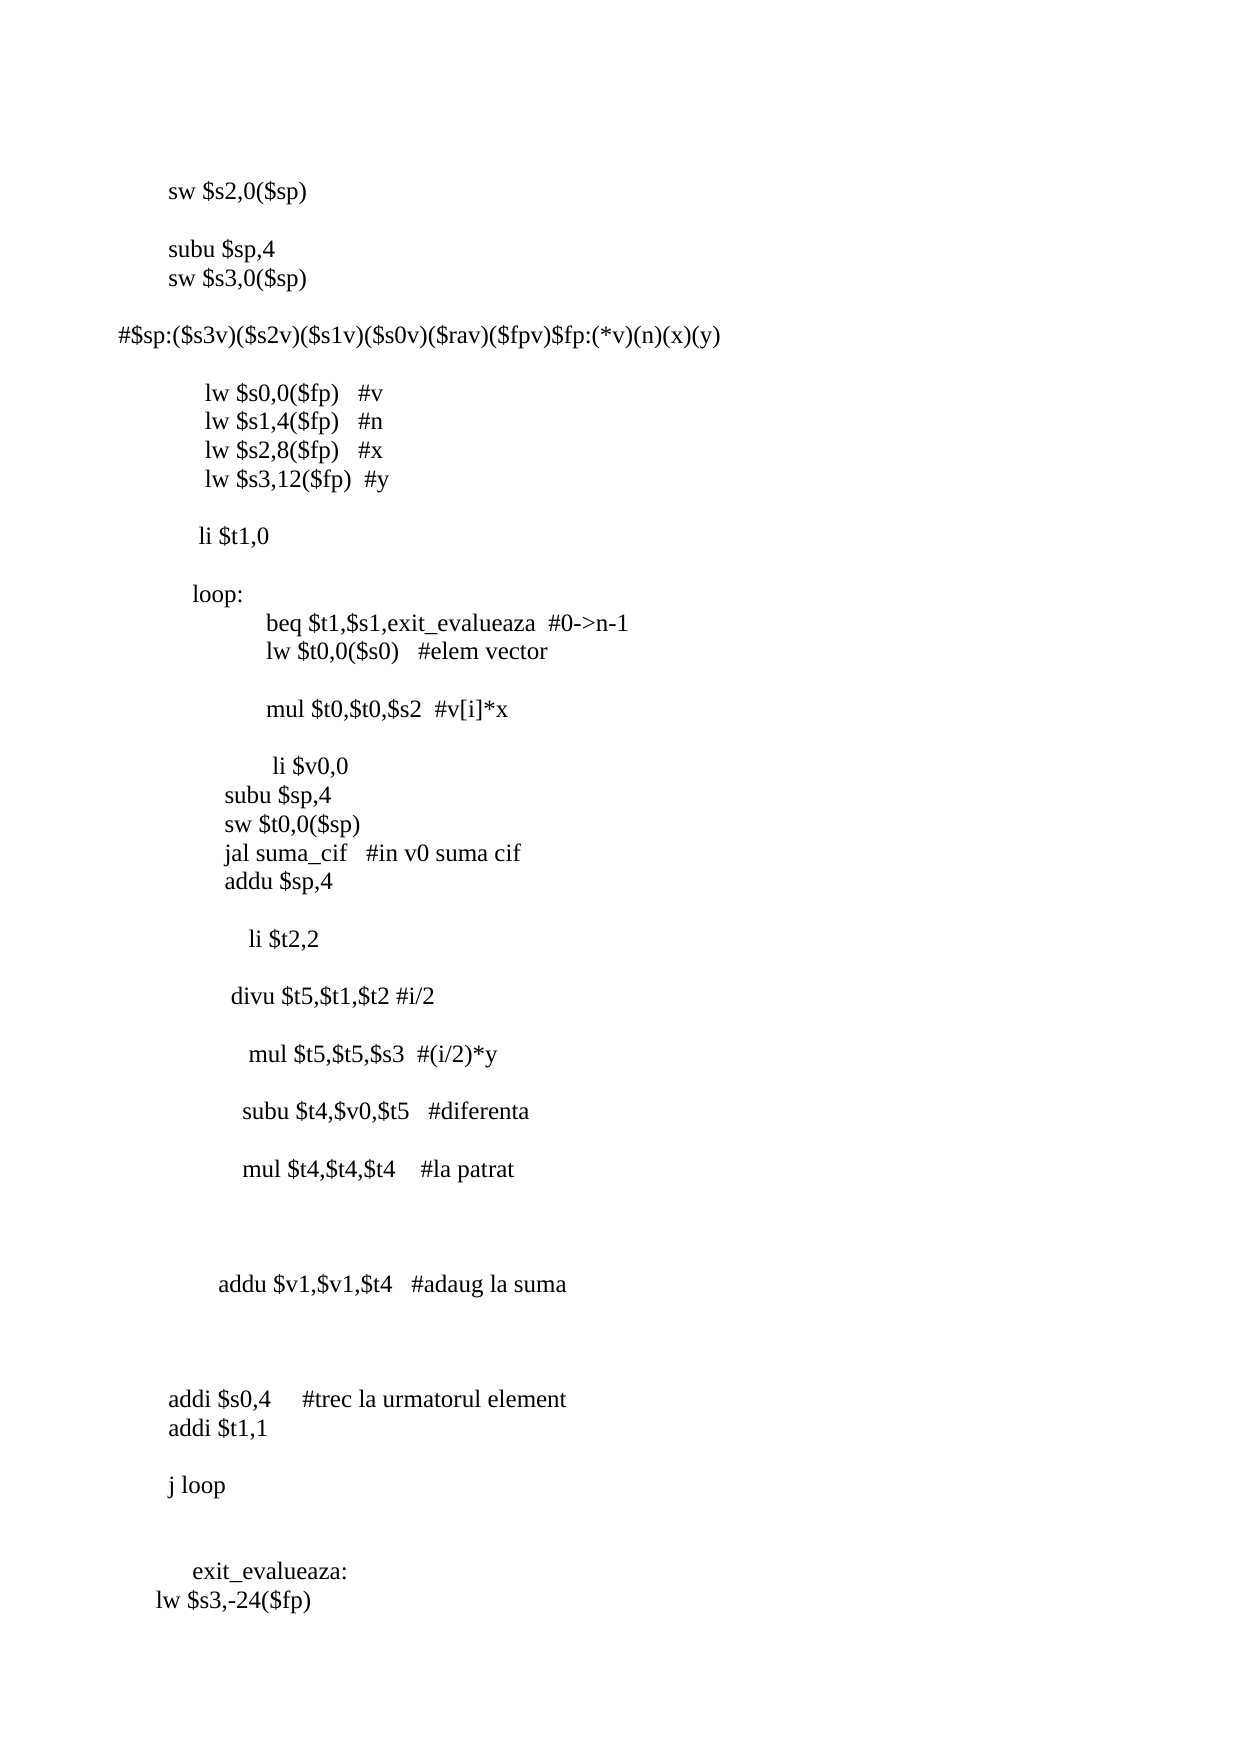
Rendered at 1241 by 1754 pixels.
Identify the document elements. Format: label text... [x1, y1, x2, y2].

text addu $sp,4 [118, 866, 1122, 895]
text lw $s3,12($fp) #y [118, 464, 1122, 493]
text addi $s0,4 #trec la urmatorul element [118, 1384, 1122, 1413]
text divu $t5,$t1,$t2 #i/2 [118, 981, 1122, 1010]
text j loop [118, 1470, 1122, 1499]
text mul $t5,$t5,$s3 #(i/2)*y [118, 1039, 1122, 1068]
text beq $t1,$s1,exit_evalueaza #0->n-1 [118, 608, 1122, 636]
text lw $s0,0($fp) #v [118, 378, 1122, 406]
text exit_evalueaza: [118, 1556, 1122, 1585]
text li $v0,0 [118, 751, 1122, 780]
text #$sp:($s3v)($s2v)($s1v)($s0v)($rav)($fpv)$fp:(*v)(n)(x)(y) [118, 320, 1122, 349]
text jal suma_cif #in v0 suma cif [118, 838, 1122, 866]
text addu $v1,$v1,$t4 #adaug la suma [118, 1269, 1122, 1298]
text li $t1,0 [118, 521, 1122, 550]
text mul $t4,$t4,$t4 #la patrat [118, 1154, 1122, 1183]
text lw $s2,8($fp) #x [118, 435, 1122, 464]
text subu $sp,4 [118, 780, 1122, 809]
text lw $t0,0($s0) #elem vector [118, 636, 1122, 665]
text lw $s1,4($fp) #n [118, 406, 1122, 435]
text subu $sp,4 [118, 234, 1122, 263]
text sw $s3,0($sp) [118, 263, 1122, 291]
text addi $t1,1 [118, 1413, 1122, 1441]
text loop: [118, 579, 1122, 608]
text lw $s3,-24($fp) [118, 1585, 1122, 1614]
text li $t2,2 [118, 924, 1122, 953]
text subu $t4,$v0,$t5 #diferenta [118, 1096, 1122, 1125]
text sw $t0,0($sp) [118, 809, 1122, 838]
text sw $s2,0($sp) [118, 176, 1122, 205]
text mul $t0,$t0,$s2 #v[i]*x [118, 694, 1122, 723]
